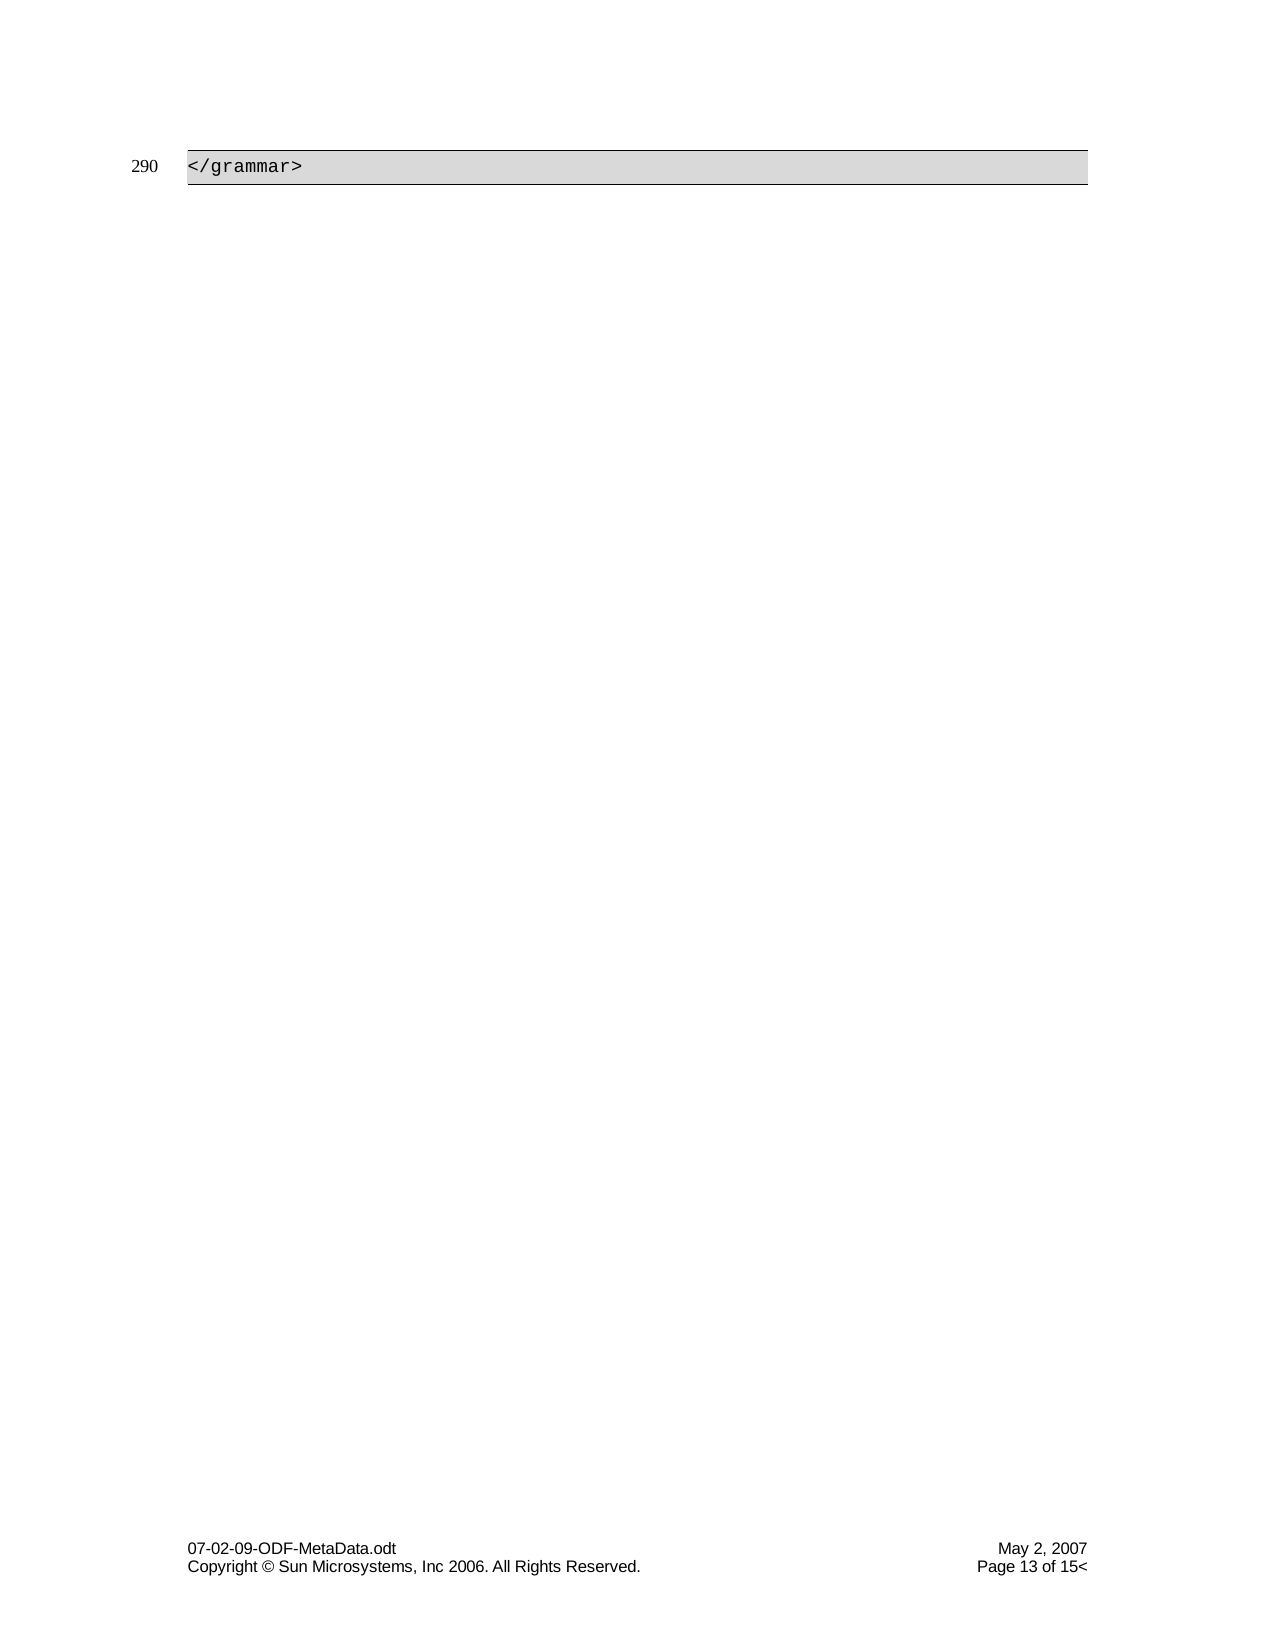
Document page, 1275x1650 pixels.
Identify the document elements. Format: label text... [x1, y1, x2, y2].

text </grammar> [187, 151, 1088, 184]
